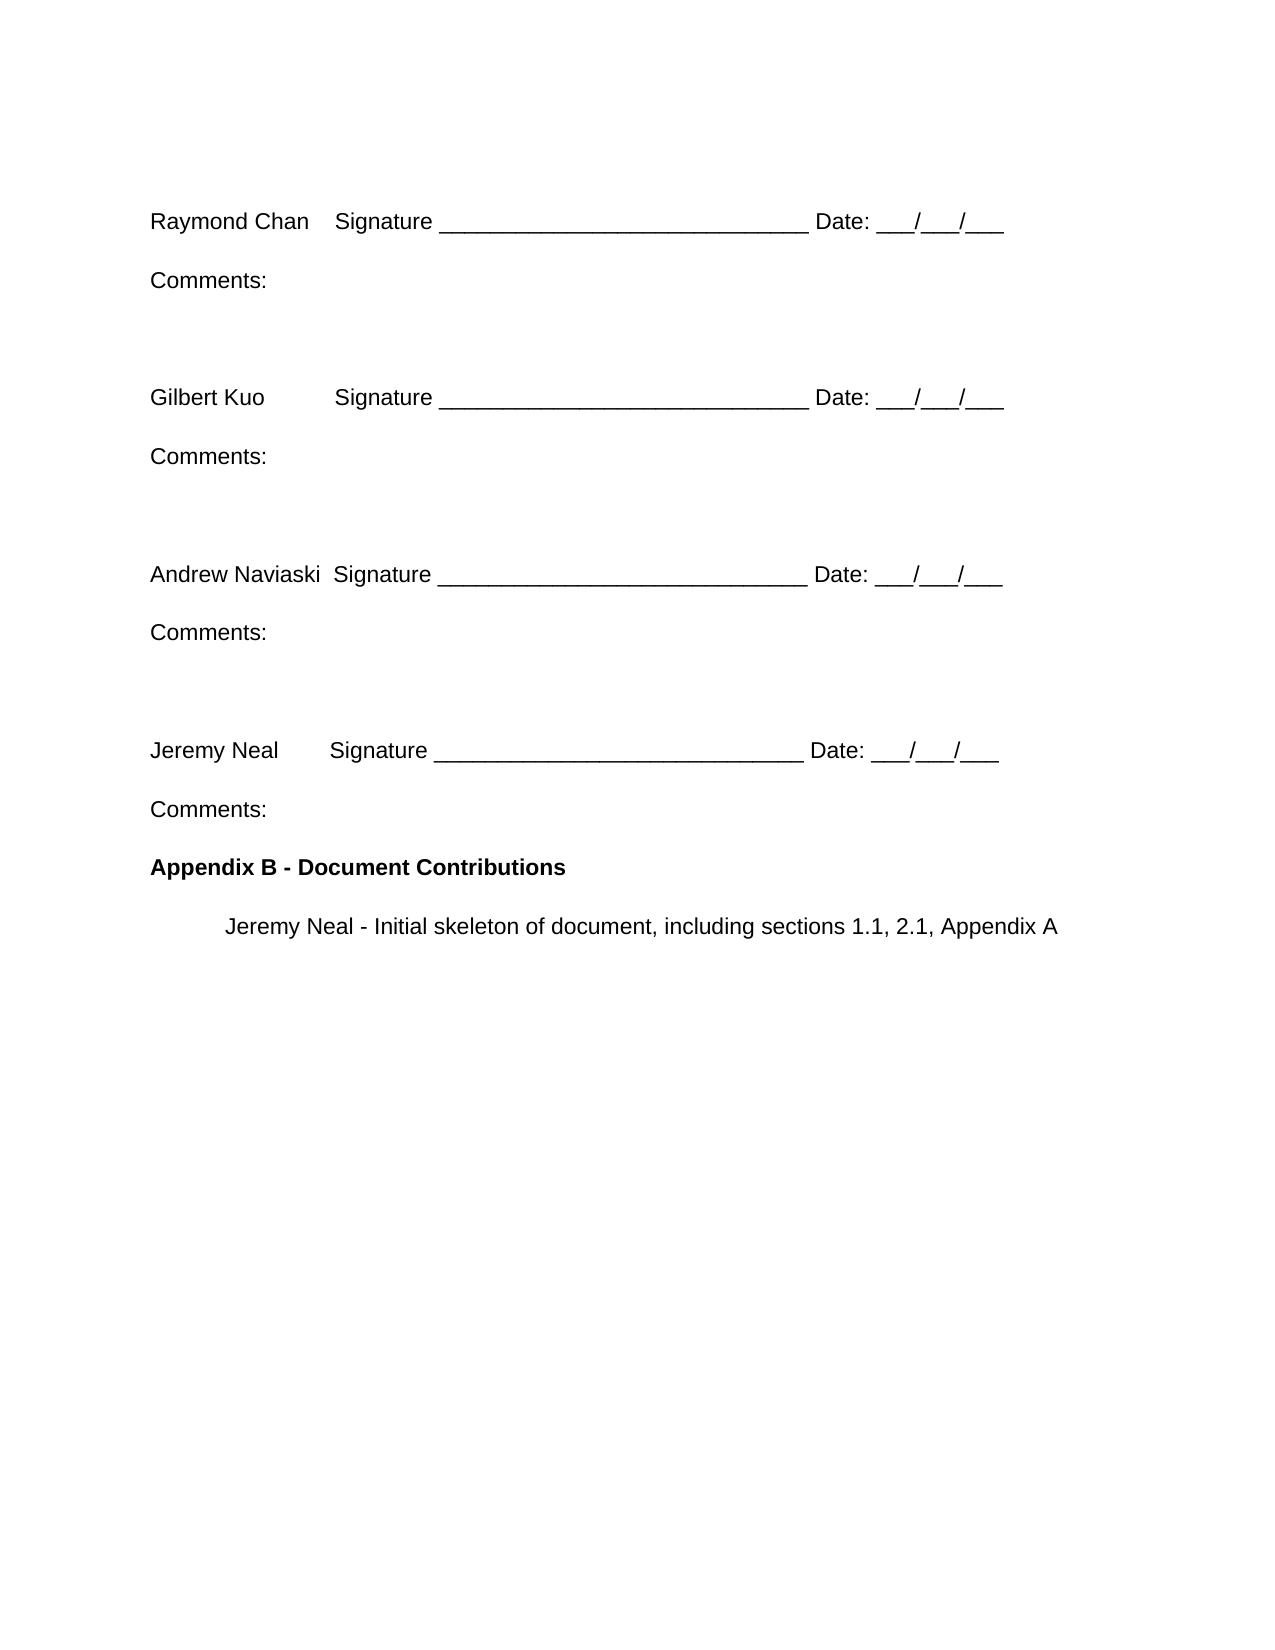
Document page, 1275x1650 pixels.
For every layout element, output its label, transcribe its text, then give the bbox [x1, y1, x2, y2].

text Comments: [150, 620, 1125, 646]
text Comments: [150, 267, 1125, 293]
text Raymond Chan Signature _____________________________ Date: ___/___/___ [150, 209, 1125, 234]
text Jeremy Neal Signature _____________________________ Date: ___/___/___ [150, 737, 1125, 763]
text Comments: [150, 444, 1125, 469]
text Andrew Naviaski Signature _____________________________ Date: ___/___/___ [150, 561, 1125, 587]
text Comments: [150, 796, 1125, 822]
text Jeremy Neal - Initial skeleton of document, including sections 1.1, 2.1, Appendix A [150, 914, 1125, 939]
text Gilbert Kuo Signature _____________________________ Date: ___/___/___ [150, 385, 1125, 411]
text Appendix B - Document Contributions [150, 855, 1125, 881]
